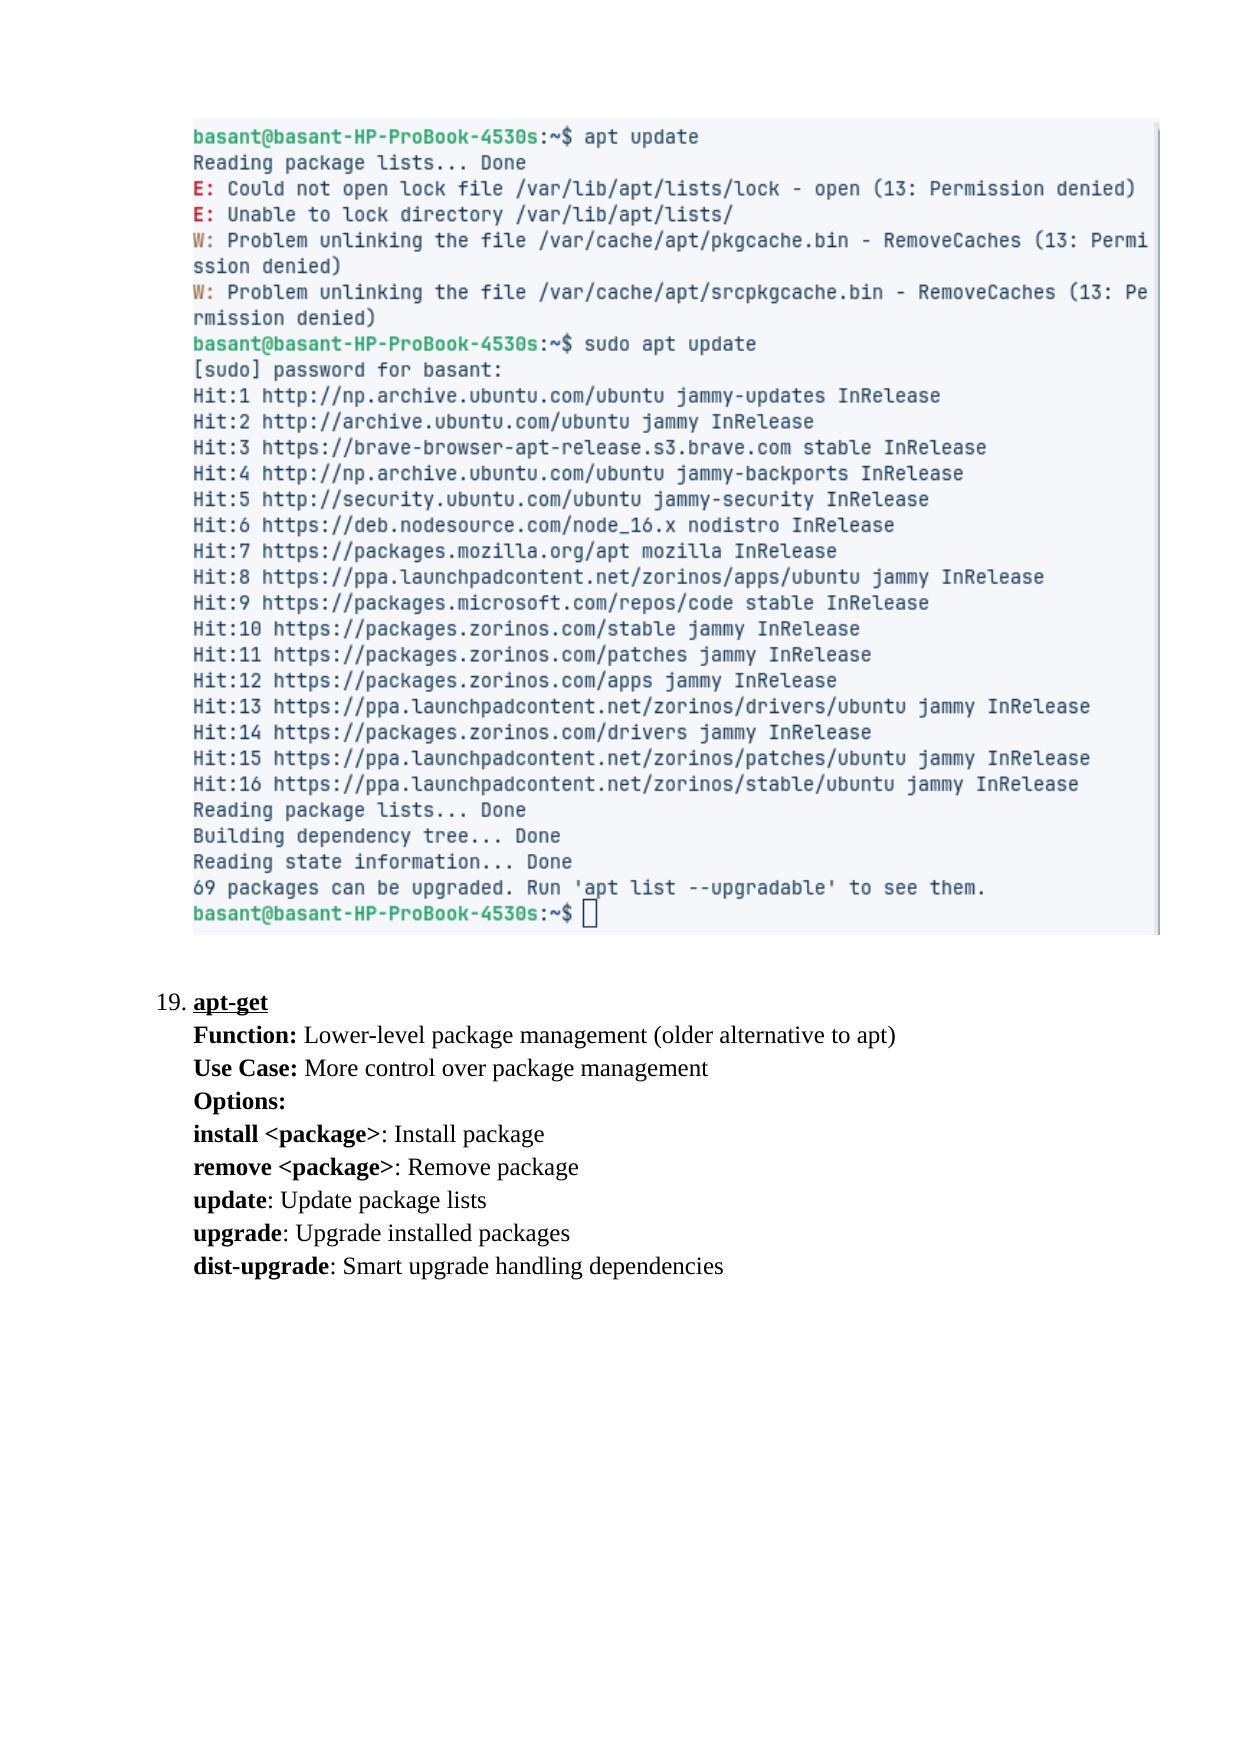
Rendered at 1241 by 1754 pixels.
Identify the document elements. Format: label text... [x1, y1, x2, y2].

list [156, 118, 1122, 968]
picture [193, 118, 1160, 935]
list apt-get Function: Lower-level package management (older alternative to apt) Use Case: More control over package management Options: install <package>: Install package remove <package>: Remove package update: Update package lists upgrade: Upgrade installed packages dist-upgrade: Smart upgrade handling dependencies [156, 987, 1122, 1313]
